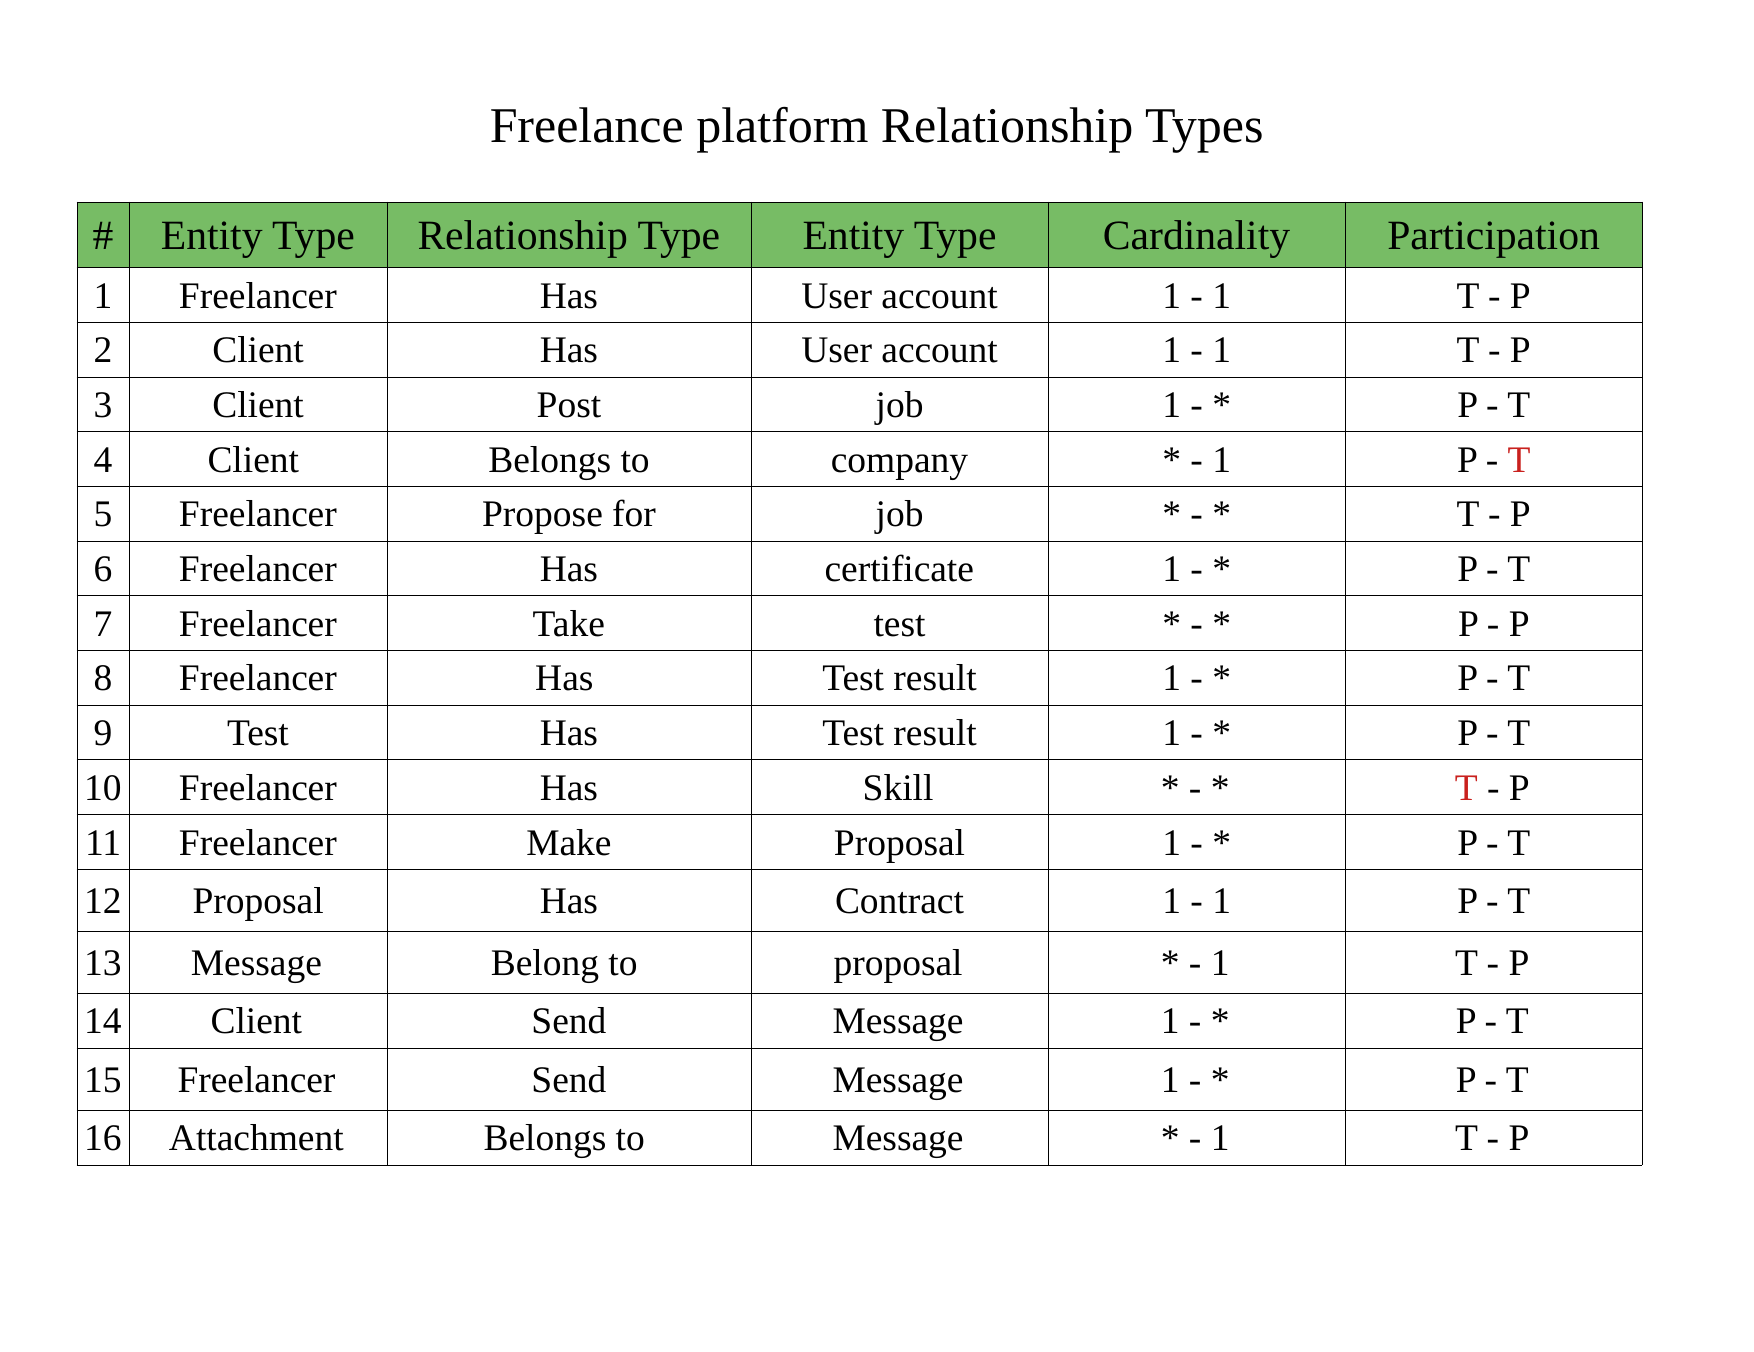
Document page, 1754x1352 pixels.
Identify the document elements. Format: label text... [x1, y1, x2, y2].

table_cell Has [388, 268, 751, 322]
table_cell Has [388, 870, 751, 931]
table_cell job [752, 378, 1048, 431]
table_cell 1 - 1 [1049, 870, 1345, 931]
table_cell T - P [1346, 760, 1642, 814]
table_cell Skill [752, 760, 1048, 814]
table_cell Belong to [388, 932, 751, 993]
table_cell Belongs to [388, 432, 751, 486]
table_header Relationship Type [388, 203, 751, 267]
table_header # [78, 203, 129, 267]
table_cell 12 [78, 870, 129, 931]
table_cell Make [388, 815, 751, 869]
table_cell Client [130, 378, 387, 431]
table_cell 1 - 1 [1049, 323, 1345, 377]
table_cell * - 1 [1049, 432, 1345, 486]
table_cell 1 [78, 268, 129, 322]
table_cell Freelancer [130, 651, 387, 705]
table_cell * - 1 [1049, 932, 1345, 993]
table_cell Post [388, 378, 751, 431]
table_cell P - T [1346, 651, 1642, 705]
table_cell 1 - * [1049, 815, 1345, 869]
table_cell Freelancer [130, 1049, 387, 1110]
table_cell certificate [752, 542, 1048, 595]
table_cell T - P [1346, 323, 1642, 377]
table_cell T - P [1346, 932, 1642, 993]
table_cell Freelancer [130, 596, 387, 650]
table_header Entity Type [752, 203, 1048, 267]
table_cell T - P [1346, 268, 1642, 322]
table_cell 13 [78, 932, 129, 993]
table_cell P - T [1346, 1049, 1642, 1110]
table_cell P - P [1346, 596, 1642, 650]
table_cell 14 [78, 994, 129, 1048]
table_cell T - P [1346, 487, 1642, 541]
table_cell Propose for [388, 487, 751, 541]
table_cell Message [130, 932, 387, 993]
table_cell Freelancer [130, 268, 387, 322]
table_cell Send [388, 994, 751, 1048]
table_cell job [752, 487, 1048, 541]
table_cell 5 [78, 487, 129, 541]
text Freelance platform Relationship Types [75, 96, 1678, 153]
table_cell P - T [1346, 870, 1642, 931]
table_cell P - T [1346, 815, 1642, 869]
table_cell 1 - * [1049, 542, 1345, 595]
table_cell company [752, 432, 1048, 486]
table_cell 10 [78, 760, 129, 814]
table_cell Message [752, 1049, 1048, 1110]
table_cell P - T [1346, 432, 1642, 486]
table_cell User account [752, 268, 1048, 322]
table_cell Has [388, 651, 751, 705]
table_cell Test result [752, 651, 1048, 705]
table_cell * - 1 [1049, 1111, 1345, 1165]
table_header Cardinality [1049, 203, 1345, 267]
table_cell 8 [78, 651, 129, 705]
table_cell Has [388, 542, 751, 595]
table_cell Client [130, 323, 387, 377]
table_cell Belongs to [388, 1111, 751, 1165]
table_cell * - * [1049, 487, 1345, 541]
table_cell P - T [1346, 542, 1642, 595]
table_cell Freelancer [130, 815, 387, 869]
table_cell 1 - * [1049, 994, 1345, 1048]
table_cell 1 - 1 [1049, 268, 1345, 322]
table_cell 11 [78, 815, 129, 869]
table_cell 2 [78, 323, 129, 377]
table_header Participation [1346, 203, 1642, 267]
table_cell Freelancer [130, 487, 387, 541]
table_cell T - P [1346, 1111, 1642, 1165]
table_cell Proposal [130, 870, 387, 931]
table_cell Send [388, 1049, 751, 1110]
table_cell 16 [78, 1111, 129, 1165]
table_cell User account [752, 323, 1048, 377]
table_cell 6 [78, 542, 129, 595]
table_cell Has [388, 323, 751, 377]
table_cell Message [752, 994, 1048, 1048]
table_cell Freelancer [130, 760, 387, 814]
table_cell 7 [78, 596, 129, 650]
table_cell P - T [1346, 706, 1642, 759]
table_header Entity Type [130, 203, 387, 267]
table_cell Take [388, 596, 751, 650]
table_cell 9 [78, 706, 129, 759]
table_cell 1 - * [1049, 651, 1345, 705]
table_cell Test [130, 706, 387, 759]
table_cell 4 [78, 432, 129, 486]
table_cell proposal [752, 932, 1048, 993]
table_cell P - T [1346, 378, 1642, 431]
table_cell Proposal [752, 815, 1048, 869]
table_cell * - * [1049, 596, 1345, 650]
table_cell Has [388, 706, 751, 759]
table_cell 15 [78, 1049, 129, 1110]
table_cell Test result [752, 706, 1048, 759]
table_cell 1 - * [1049, 1049, 1345, 1110]
table_cell Has [388, 760, 751, 814]
table_cell 1 - * [1049, 706, 1345, 759]
table_cell P - T [1346, 994, 1642, 1048]
table_cell Message [752, 1111, 1048, 1165]
table_cell 1 - * [1049, 378, 1345, 431]
table_cell * - * [1049, 760, 1345, 814]
table_cell Attachment [130, 1111, 387, 1165]
table_cell 3 [78, 378, 129, 431]
table_cell test [752, 596, 1048, 650]
table_cell Contract [752, 870, 1048, 931]
table_cell Client [130, 994, 387, 1048]
table_cell Client [130, 432, 387, 486]
table_cell Freelancer [130, 542, 387, 595]
